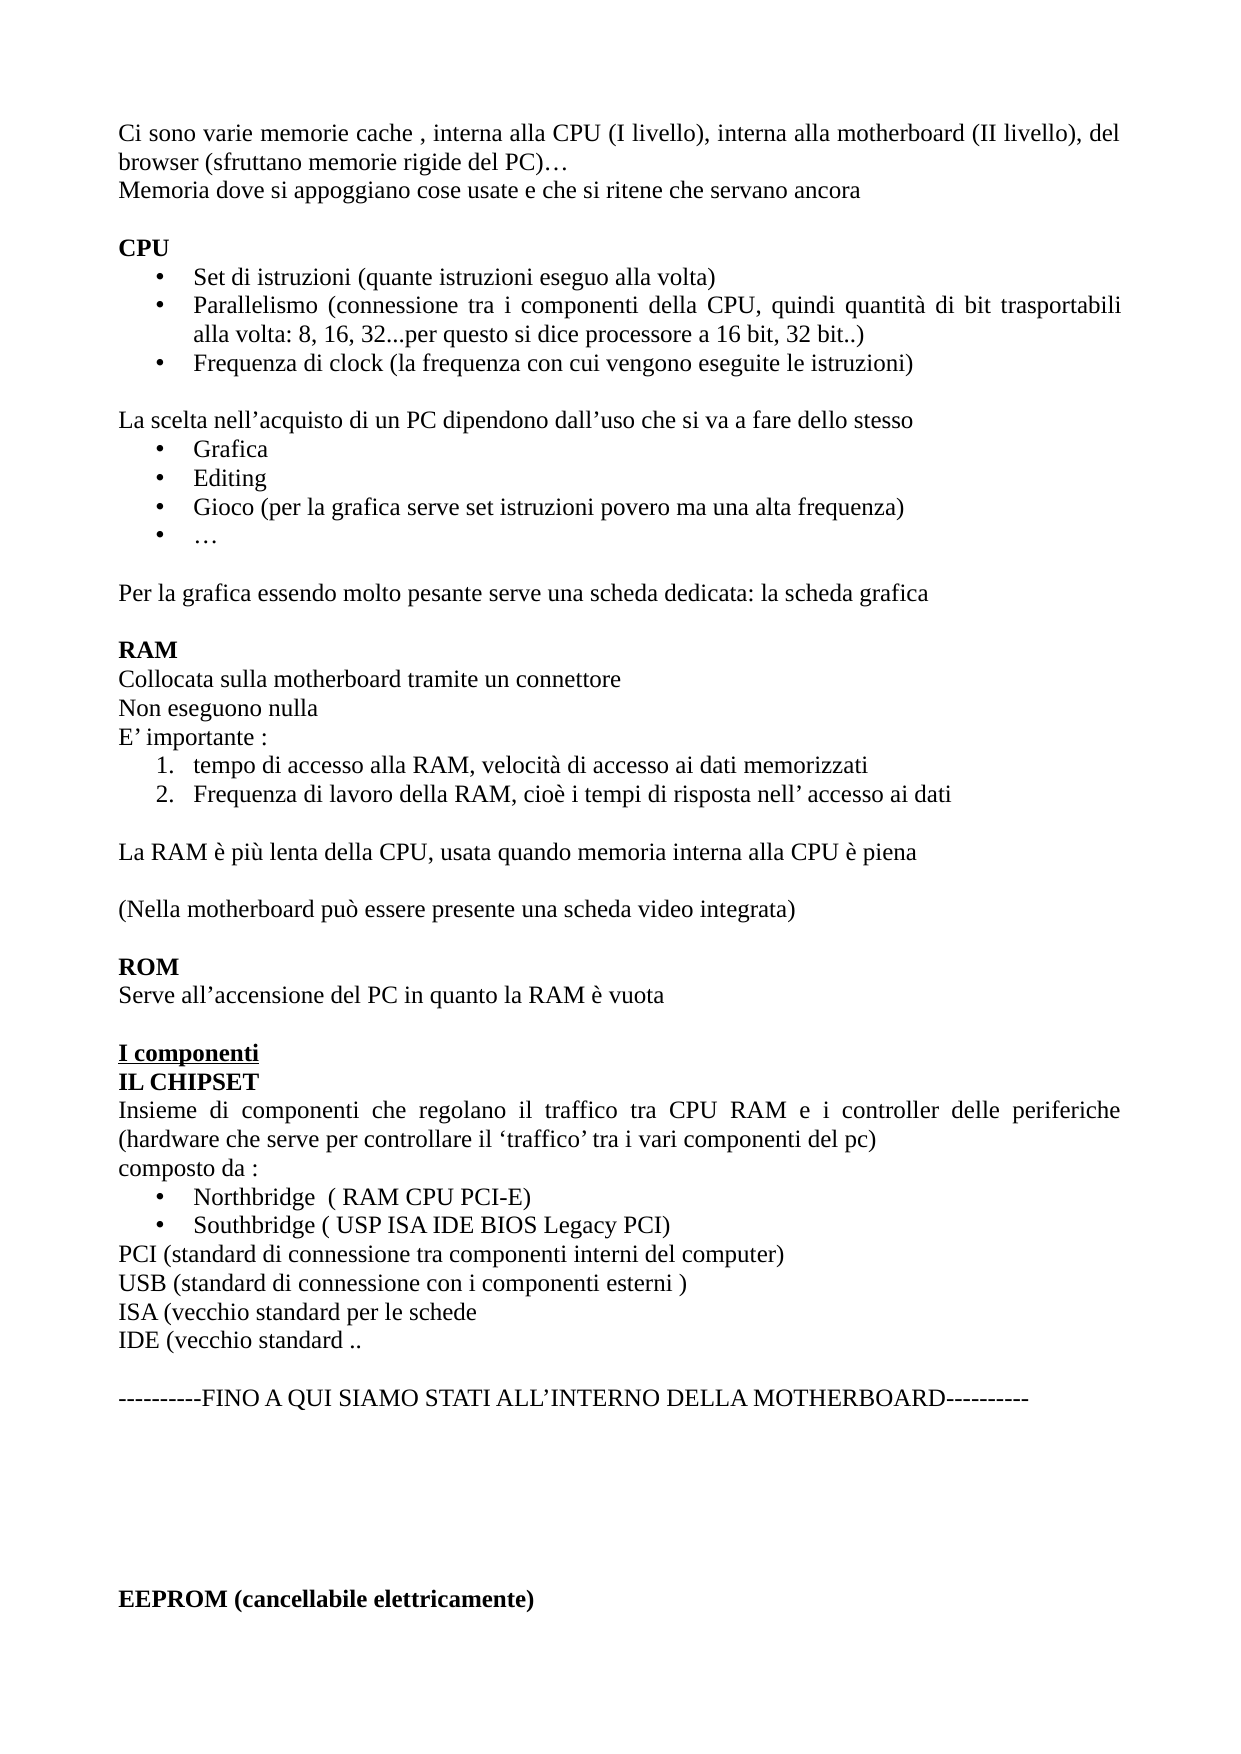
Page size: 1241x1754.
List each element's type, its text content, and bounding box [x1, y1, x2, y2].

list Frequenza di lavoro della RAM, cioè i tempi di risposta nell’ accesso ai dati [156, 779, 1122, 808]
text RAM [118, 636, 1122, 664]
list Parallelismo (connessione tra i componenti della CPU, quindi quantità di bit trasportabili alla volta: 8, 16, 32...per questo si dice processore a 16 bit, 32 bit..) [156, 291, 1122, 348]
list tempo di accesso alla RAM, velocità di accesso ai dati memorizzati [156, 751, 1122, 779]
text PCI (standard di connessione tra componenti interni del computer) [118, 1239, 1122, 1268]
text composto da : [118, 1153, 1122, 1182]
text Collocata sulla motherboard tramite un connettore [118, 664, 1122, 693]
list Grafica [156, 434, 1122, 463]
text (Nella motherboard può essere presente una scheda video integrata) [118, 894, 1122, 923]
text ISA (vecchio standard per le schede [118, 1297, 1122, 1326]
text Non eseguono nulla [118, 693, 1122, 722]
text ROM [118, 952, 1122, 981]
text IDE (vecchio standard .. [118, 1326, 1122, 1354]
text La scelta nell’acquisto di un PC dipendono dall’uso che si va a fare dello stesso [118, 406, 1122, 434]
text EEPROM (cancellabile elettricamente) [118, 1584, 1122, 1613]
list Gioco (per la grafica serve set istruzioni povero ma una alta frequenza) [156, 492, 1122, 521]
list Frequenza di clock (la frequenza con cui vengono eseguite le istruzioni) [156, 348, 1122, 377]
list Set di istruzioni (quante istruzioni eseguo alla volta) [156, 262, 1122, 291]
text Memoria dove si appoggiano cose usate e che si ritene che servano ancora [118, 176, 1122, 204]
list Editing [156, 463, 1122, 492]
text I componenti [118, 1038, 1122, 1067]
list Southbridge ( USP ISA IDE BIOS Legacy PCI) [156, 1211, 1122, 1239]
list Northbridge ( RAM CPU PCI-E) [156, 1182, 1122, 1211]
text Insieme di componenti che regolano il traffico tra CPU RAM e i controller delle periferiche (hardware che serve per controllare il ‘traffico’ tra i vari componenti del pc) [118, 1096, 1122, 1153]
list … [156, 521, 1122, 549]
text Per la grafica essendo molto pesante serve una scheda dedicata: la scheda grafica [118, 578, 1122, 607]
text La RAM è più lenta della CPU, usata quando memoria interna alla CPU è piena [118, 837, 1122, 866]
text Serve all’accensione del PC in quanto la RAM è vuota [118, 981, 1122, 1009]
text ----------FINO A QUI SIAMO STATI ALL’INTERNO DELLA MOTHERBOARD---------- [118, 1383, 1122, 1412]
text CPU [118, 233, 1122, 262]
text IL CHIPSET [118, 1067, 1122, 1096]
text Ci sono varie memorie cache , interna alla CPU (I livello), interna alla motherboard (II livello), del browser (sfruttano memorie rigide del PC)… [118, 118, 1122, 176]
text USB (standard di connessione con i componenti esterni ) [118, 1268, 1122, 1297]
text E’ importante : [118, 722, 1122, 751]
